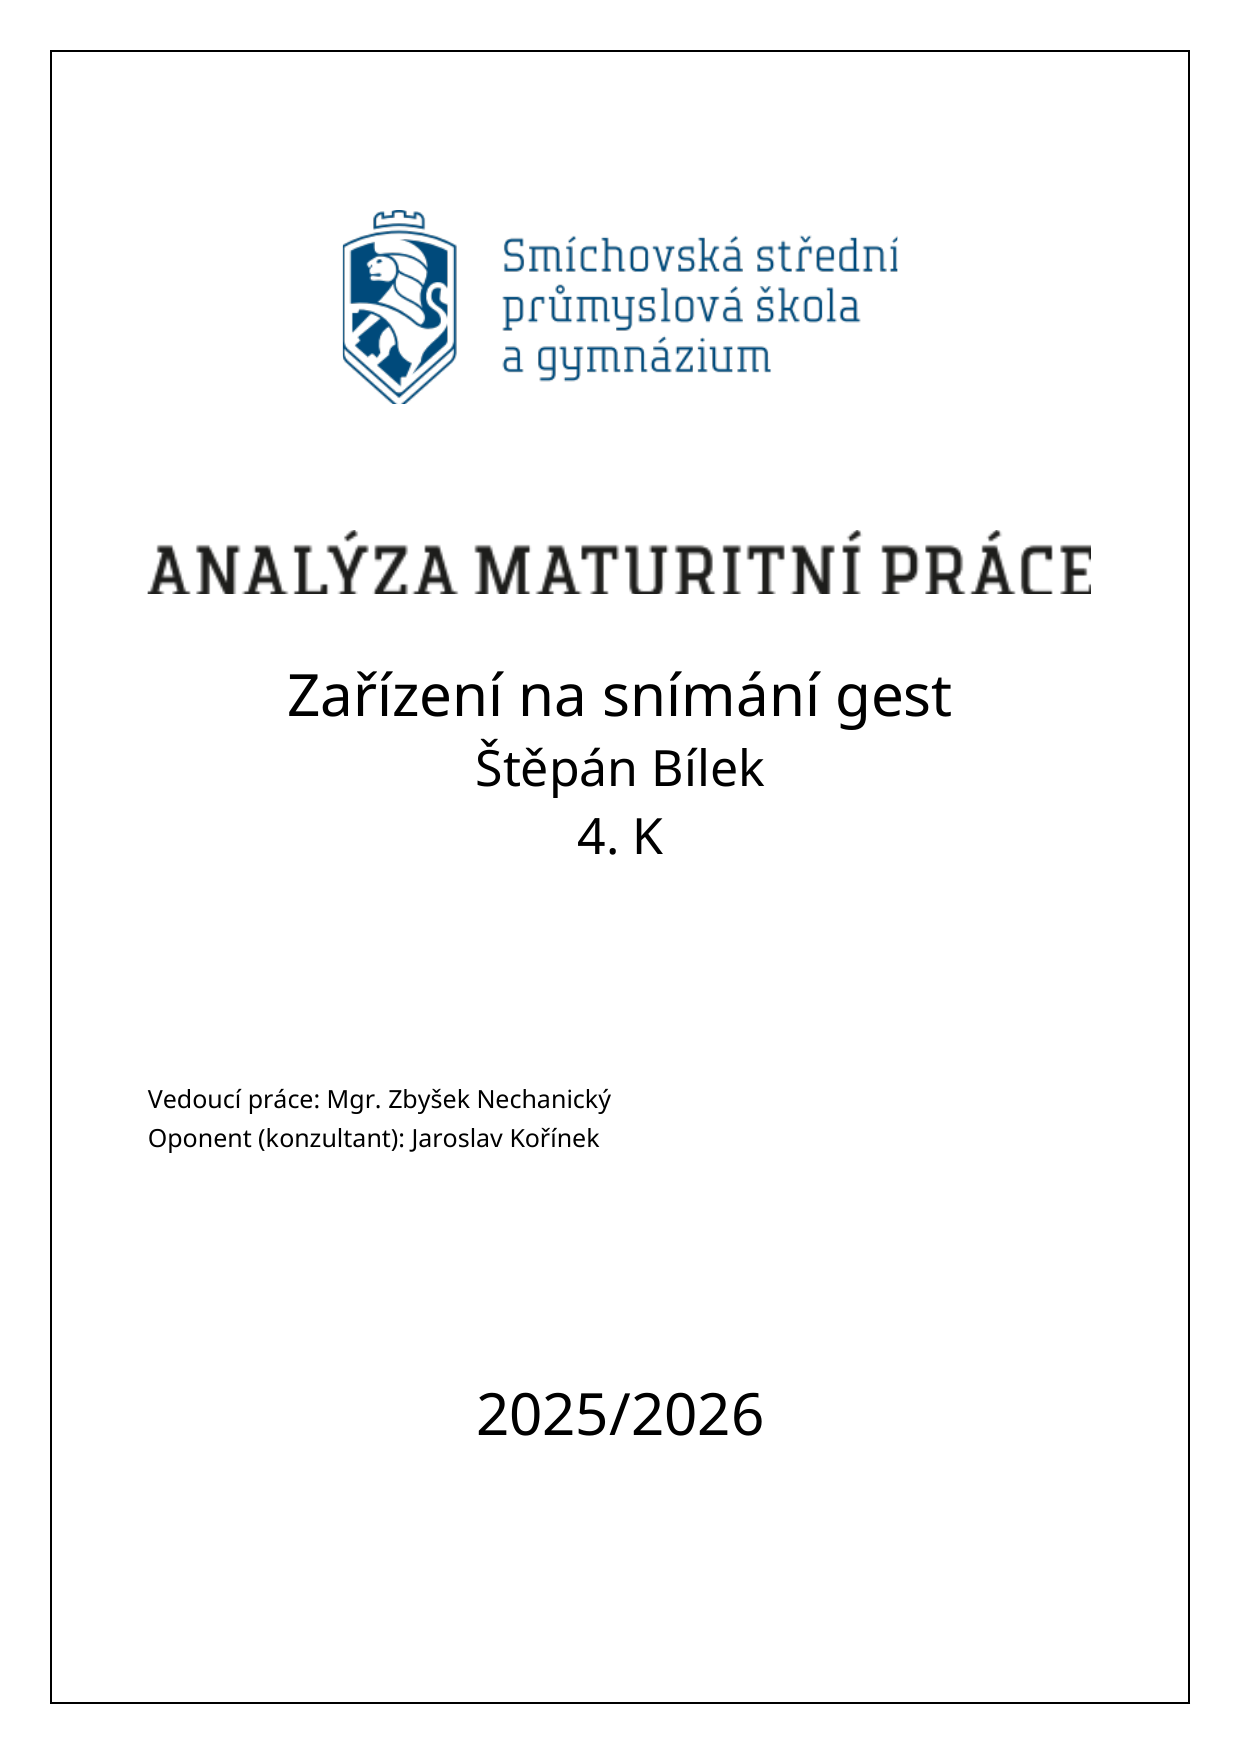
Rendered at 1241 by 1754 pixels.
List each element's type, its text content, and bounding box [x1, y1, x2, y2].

text Oponent (konzultant): Jaroslav Kořínek [148, 1121, 1093, 1155]
text Zařízení na snímání gest [148, 654, 1093, 733]
text Štěpán Bílek [148, 733, 1093, 801]
text 4. K [148, 801, 1093, 869]
text 2025/2026 [148, 1373, 1093, 1452]
text Vedoucí práce: Mgr. Zbyšek Nechanický [148, 1082, 1093, 1116]
